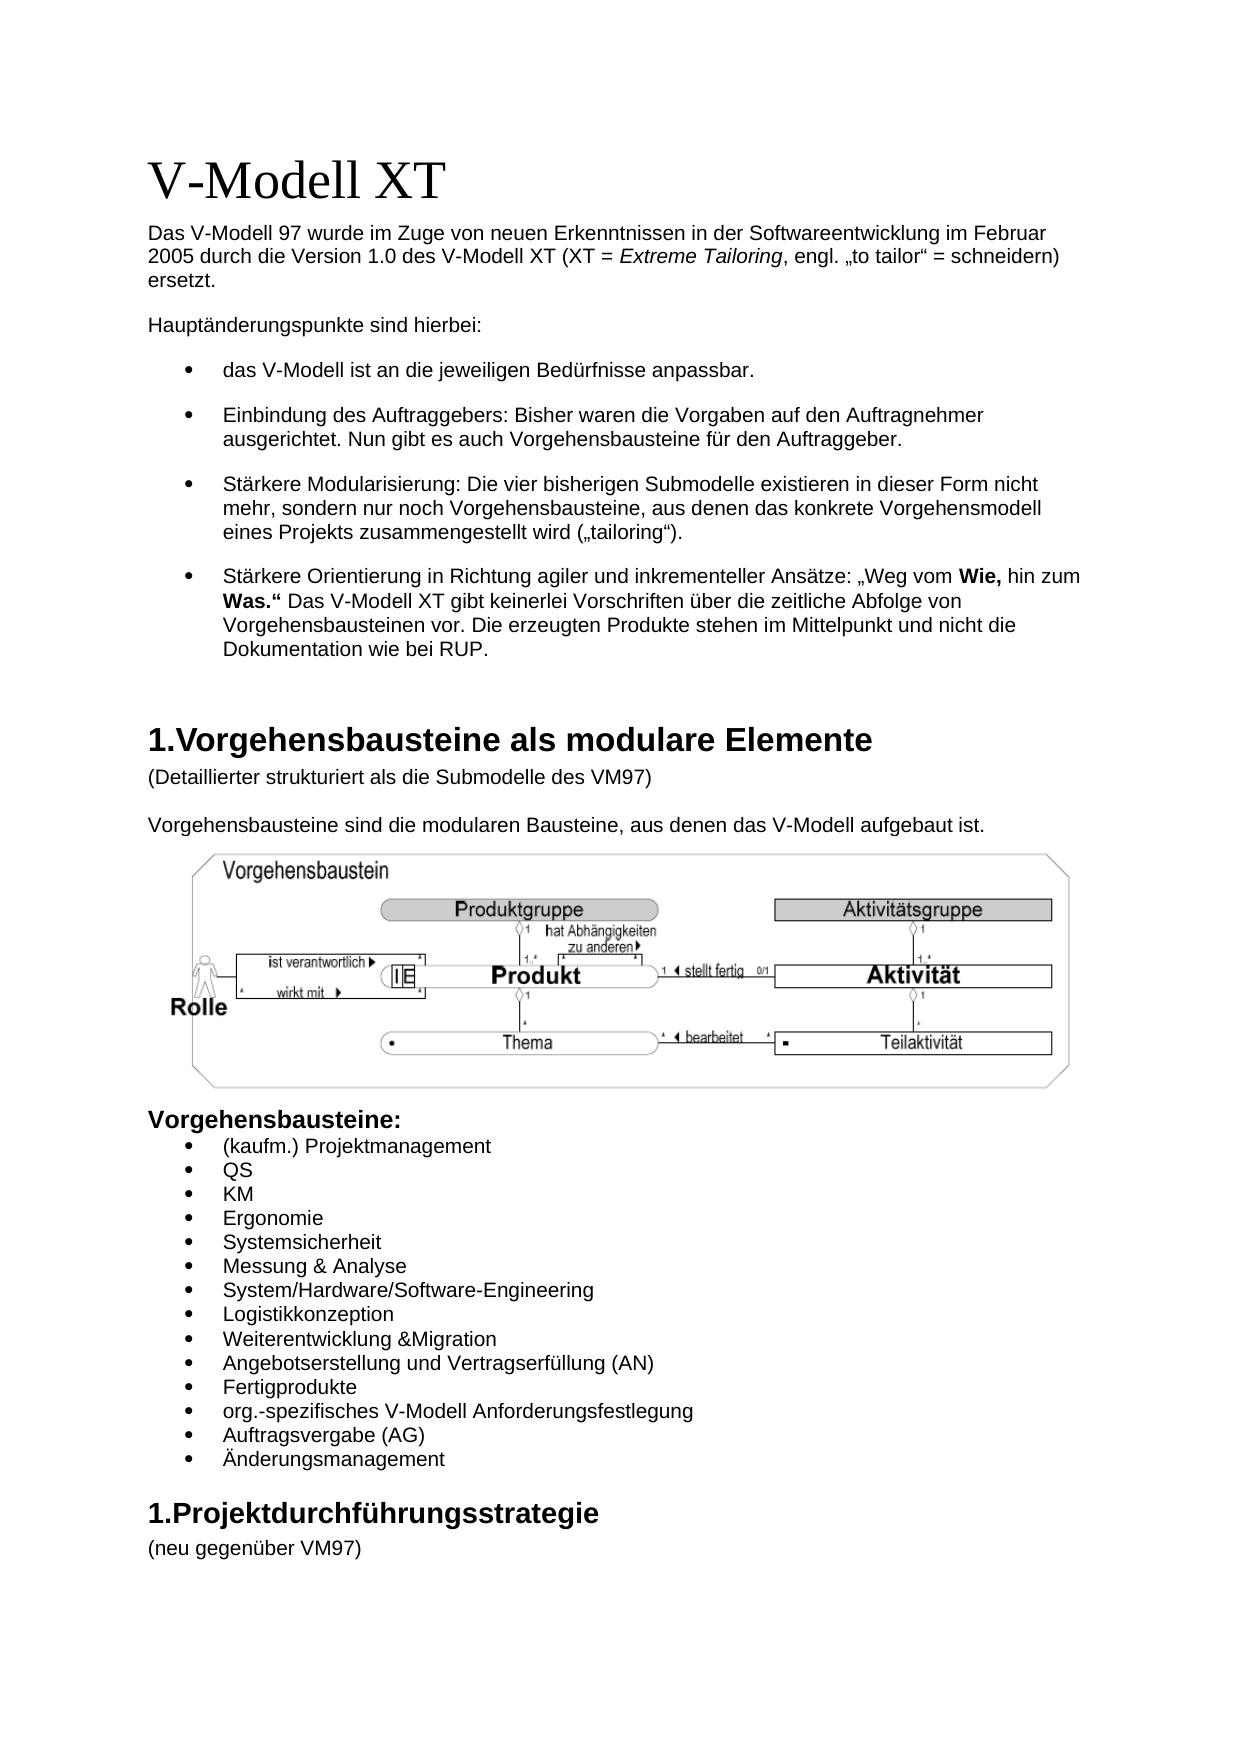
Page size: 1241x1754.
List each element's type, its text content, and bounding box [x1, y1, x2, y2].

list QS [185, 1158, 1093, 1182]
text Vorgehensbausteine sind die modularen Bausteine, aus denen das V-Modell aufgebaut ist. [148, 812, 1093, 836]
picture [148, 836, 1092, 1106]
list Logistikkonzeption [185, 1302, 1093, 1326]
list Weiterentwicklung &Migration [185, 1326, 1093, 1350]
text Das V-Modell 97 wurde im Zuge von neuen Erkenntnissen in der Softwareentwicklung im Februar 2005 durch die Version 1.0 des V-Modell XT (XT = Extreme Tailoring, engl. „to tailor“ = schneidern) ersetzt. [148, 220, 1093, 292]
text V-Modell XT [148, 148, 1093, 210]
list System/Hardware/Software-Engineering [185, 1278, 1093, 1302]
text (Detaillierter strukturiert als die Submodelle des VM97) [148, 764, 1093, 788]
list Stärkere Orientierung in Richtung agiler und inkrementeller Ansätze: „Weg vom Wie, hin zum Was.“ Das V-Modell XT gibt keinerlei Vorschriften über die zeitliche Abfolge von Vorgehensbausteinen vor. Die erzeugten Produkte stehen im Mittelpunkt und nicht die Dokumentation wie bei RUP. [185, 564, 1093, 660]
list KM [185, 1182, 1093, 1206]
list Angebotserstellung und Vertragserfüllung (AN) [185, 1350, 1093, 1374]
list Ergonomie [185, 1206, 1093, 1230]
list Auftragsvergabe (AG) [185, 1423, 1093, 1447]
subtitle Projektdurchführungsstrategie [148, 1496, 1093, 1529]
list org.-spezifisches V-Modell Anforderungsfestlegung [185, 1398, 1093, 1423]
list Systemsicherheit [185, 1230, 1093, 1254]
list das V-Modell ist an die jeweiligen Bedürfnisse anpassbar. [185, 358, 1093, 382]
list Einbindung des Auftraggebers: Bisher waren die Vorgaben auf den Auftragnehmer ausgerichtet. Nun gibt es auch Vorgehensbausteine für den Auftraggeber. [185, 403, 1093, 451]
text (neu gegenüber VM97) [148, 1536, 1093, 1559]
list (kaufm.) Projektmanagement [185, 1134, 1093, 1158]
list Änderungsmanagement [185, 1447, 1093, 1471]
list Fertigprodukte [185, 1374, 1093, 1398]
text Hauptänderungspunkte sind hierbei: [148, 313, 1093, 337]
list Stärkere Modularisierung: Die vier bisherigen Submodelle existieren in dieser Form nicht mehr, sondern nur noch Vorgehensbausteine, aus denen das konkrete Vorgehensmodell eines Projekts zusammengestellt wird („tailoring“). [185, 472, 1093, 543]
list Messung & Analyse [185, 1254, 1093, 1278]
subtitle Vorgehensbausteine als modulare Elemente [148, 720, 1093, 758]
text Vorgehensbausteine: [148, 1105, 1093, 1134]
